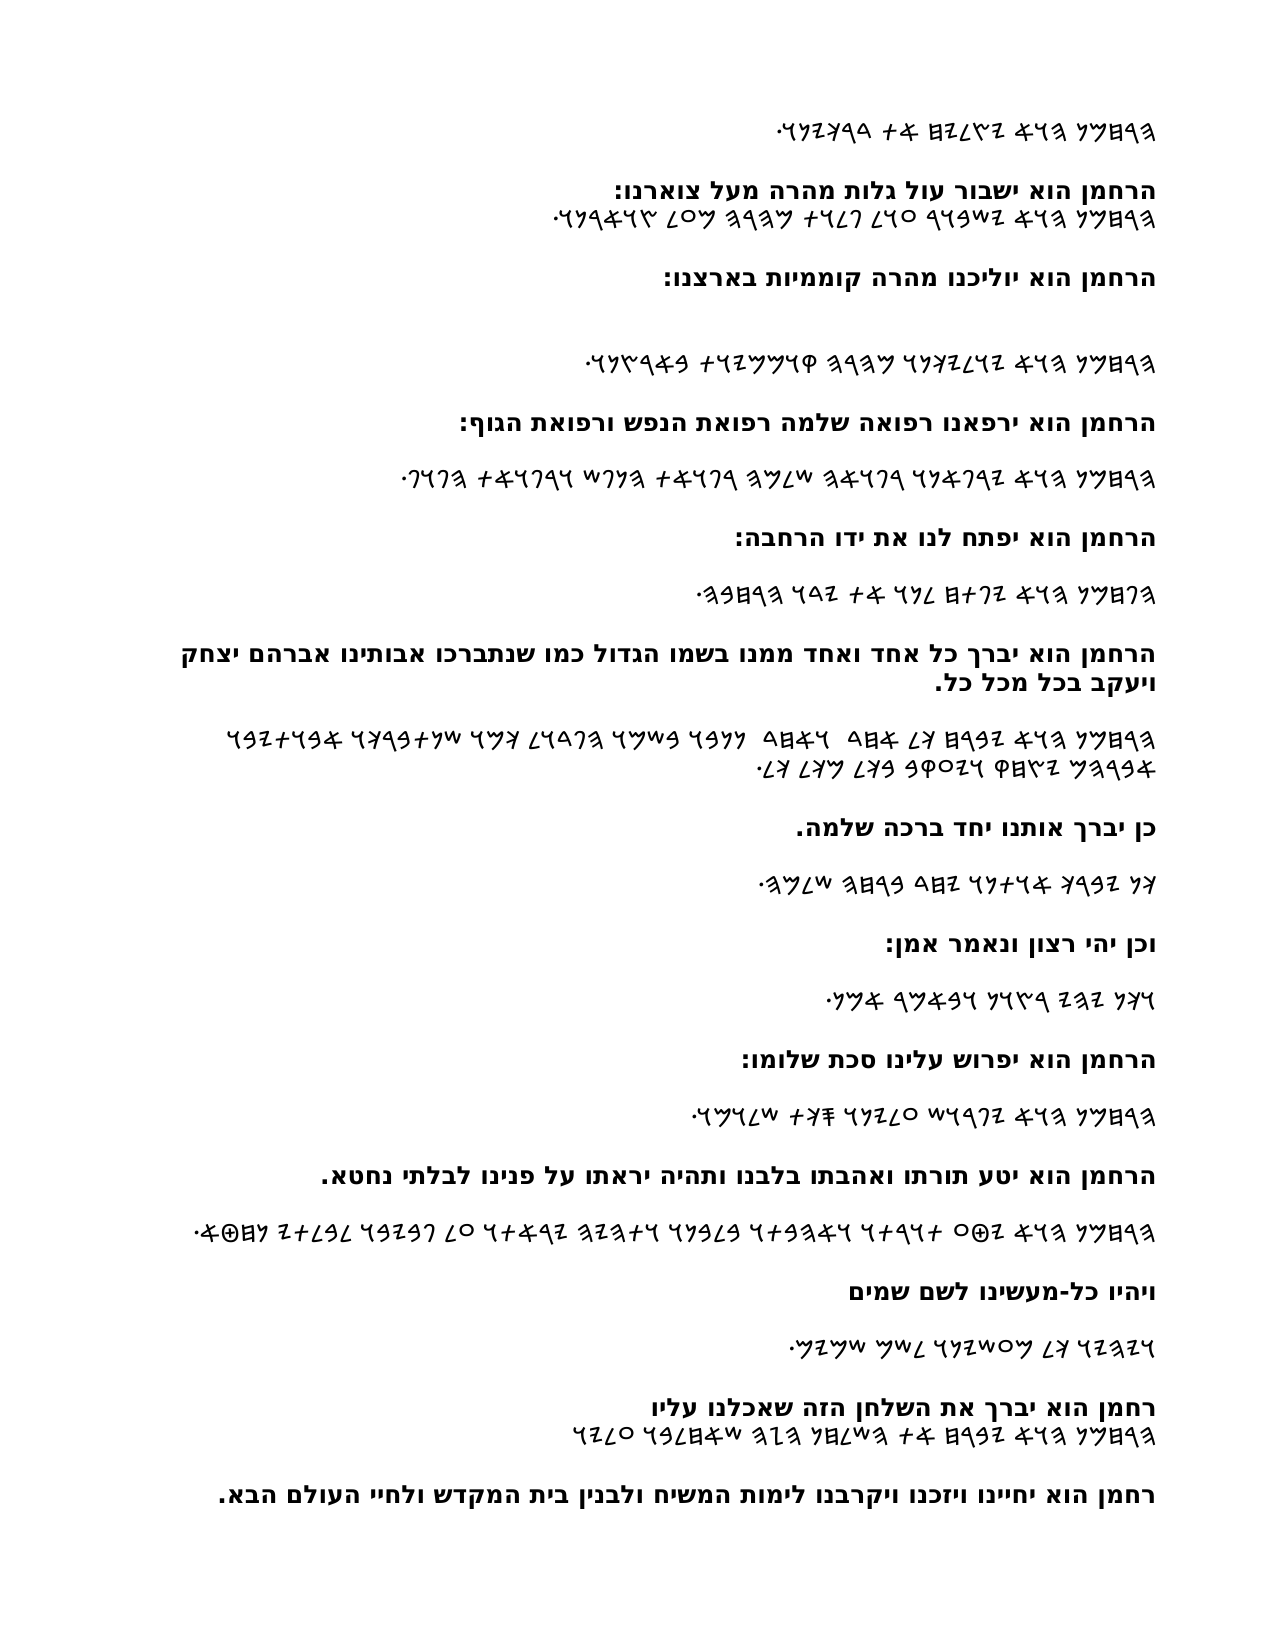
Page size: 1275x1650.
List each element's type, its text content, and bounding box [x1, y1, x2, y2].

text הרחמן הוא יפרוש עלינו סכת שלומו: [118, 1045, 1157, 1074]
text 𐤄𐤐𐤇𐤌𐤍 𐤄𐤅𐤀 𐤉𐤐𐤕𐤇 𐤋𐤍𐤅 𐤀𐤕 𐤉𐤃𐤅 𐤄𐤓𐤇𐤁𐤄𐤟 [118, 581, 1157, 611]
text רחמן הוא יחיינו ויזכנו ויקרבנו לימות המשיח ולבנין בית המקדש ולחיי העולם הבא. [118, 1480, 1157, 1509]
text הרחמן הוא יוליכנו מהרה קוממיות בארצנו: [118, 263, 1157, 292]
text 𐤄𐤓𐤇𐤌𐤍 𐤄𐤅𐤀 𐤉𐤅𐤋𐤉𐤊𐤍𐤅 𐤌𐤄𐤓𐤄 𐤒𐤅𐤌𐤌𐤉𐤅𐤕 𐤁𐤀𐤓𐤑𐤍𐤅𐤟 [118, 350, 1157, 379]
text הרחמן הוא יטע תורתו ואהבתו בלבנו ותהיה יראתו על פנינו לבלתי נחטא. [118, 1161, 1157, 1190]
text 𐤄𐤓𐤇𐤌𐤍 𐤄𐤅𐤀 𐤉𐤈𐤏 𐤕𐤅𐤓𐤕𐤅 𐤅𐤀𐤄𐤁𐤕𐤅 𐤁𐤋𐤁𐤍𐤅 𐤅𐤕𐤄𐤉𐤄 𐤉𐤓𐤀𐤕𐤅 𐤏𐤋 𐤐𐤁𐤉𐤁𐤅 𐤋𐤁𐤋𐤕𐤉 𐤍𐤇𐤈𐤀𐤟 [118, 1219, 1157, 1248]
text הרחמן הוא ישבור עול גלות מהרה מעל צוארנו: [118, 176, 1157, 205]
text 𐤄𐤓𐤇𐤌𐤍 𐤄𐤅𐤀 𐤉𐤓𐤐𐤀𐤍𐤅 𐤓𐤐𐤅𐤀𐤄 𐤔𐤋𐤌𐤄 𐤓𐤐𐤅𐤀𐤕 𐤄𐤍𐤐𐤔 𐤅𐤓𐤐𐤅𐤀𐤕 𐤄𐤐𐤅𐤐𐤟 [118, 466, 1157, 495]
text רחמן הוא יברך את השלחן הזה שאכלנו עליו [118, 1393, 1157, 1422]
text הרחמן הוא יברך כל אחד ואחד ממנו בשמו הגדול כמו שנתברכו אבותינו אברהם יצחק ויעקב בכל מכל כל. [118, 639, 1157, 698]
text 𐤊𐤍 𐤉𐤁𐤓𐤊 𐤀𐤅𐤕𐤍𐤅 𐤉𐤇𐤃 𐤁𐤓𐤇𐤄 𐤔𐤋𐤌𐤄𐤟 [118, 871, 1157, 901]
text הרחמן הוא יפתח לנו את ידו הרחבה: [118, 523, 1157, 553]
text 𐤄𐤓𐤇𐤌𐤍 𐤄𐤅𐤀 𐤉𐤁𐤓𐤇 𐤊𐤋 𐤀𐤇𐤃 𐤅𐤀𐤇𐤃 𐤍𐤍𐤁𐤅 𐤁𐤔𐤌𐤅 𐤄𐤐𐤃𐤅𐤋 𐤊𐤌𐤅 𐤔𐤍𐤕𐤁𐤓𐤊𐤅 𐤀𐤁𐤅𐤕𐤉𐤁𐤅 𐤀𐤁𐤓𐤄𐤌 𐤉𐤑𐤇𐤒 𐤅𐤉𐤏𐤒𐤁 𐤁𐤊𐤋 𐤌𐤊𐤋 𐤊𐤋𐤟 [118, 726, 1157, 785]
text 𐤄𐤓𐤇𐤌𐤍 𐤄𐤅𐤀 𐤉𐤔𐤁𐤅𐤓 𐤏𐤅𐤋 𐤐𐤋𐤅𐤕 𐤌𐤄𐤓𐤄 𐤌𐤏𐤋 𐤑𐤅𐤀𐤓𐤍𐤅𐤟 [118, 205, 1157, 234]
text 𐤄𐤓𐤇𐤌𐤍 𐤄𐤅𐤀 𐤉𐤐𐤓𐤅𐤔 𐤏𐤋𐤉𐤍𐤅 𐤎𐤊𐤕 𐤔𐤋𐤅𐤌𐤅𐤟 [118, 1103, 1157, 1132]
text ויהיו כל-מעשינו לשם שמים [118, 1277, 1157, 1306]
text וכן יהי רצון ונאמר אמן: [118, 929, 1157, 958]
text כן יברך אותנו יחד ברכה שלמה. [118, 813, 1157, 843]
text 𐤅𐤉𐤄𐤉𐤅 𐤊𐤋 𐤌𐤏𐤔𐤉𐤍𐤅 𐤋𐤔𐤌 𐤔𐤌𐤉𐤌𐤟 [118, 1335, 1157, 1364]
text 𐤄𐤓𐤇𐤌𐤍 𐤄𐤅𐤀 𐤉𐤁𐤓𐤇 𐤀𐤕 𐤄𐤔𐤋𐤇𐤍 𐤄𐤆𐤄 𐤔𐤀𐤇𐤋𐤁𐤅 𐤏𐤋𐤉𐤅 [118, 1422, 1157, 1451]
text 𐤄𐤓𐤇𐤌𐤍 𐤄𐤅𐤀 𐤉𐤑𐤋𐤉𐤇 𐤀𐤕 𐤃𐤓𐤊𐤉𐤍𐤅𐤟 [118, 118, 1157, 147]
text הרחמן הוא ירפאנו רפואה שלמה רפואת הנפש ורפואת הגוף: [118, 408, 1157, 437]
text 𐤅𐤊𐤍 𐤉𐤄𐤉 𐤓𐤑𐤅𐤍 𐤅𐤁𐤀𐤌𐤓 𐤀𐤌𐤍𐤟 [118, 987, 1157, 1016]
